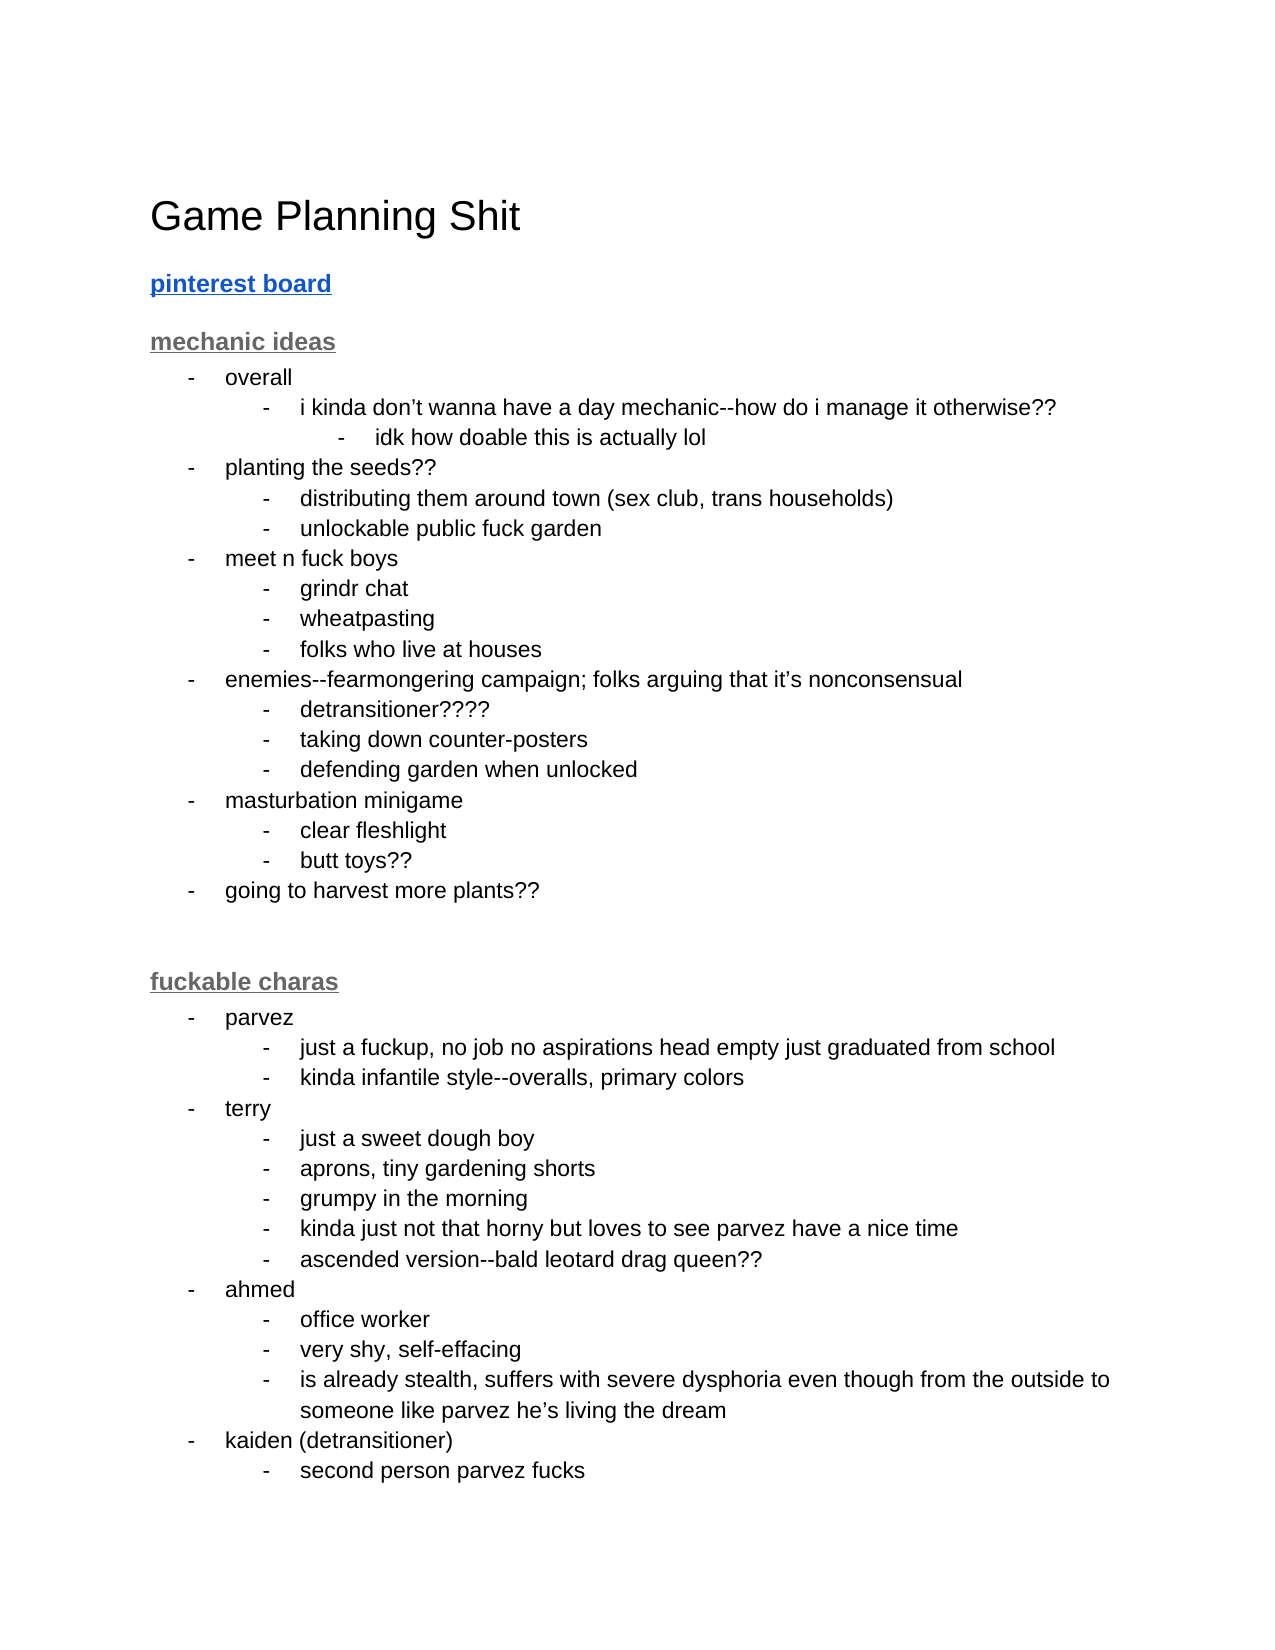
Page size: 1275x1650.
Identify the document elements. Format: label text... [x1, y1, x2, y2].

list detransitioner???? [262, 696, 1125, 722]
list overall [187, 364, 1125, 390]
list just a sweet dough boy [262, 1125, 1125, 1151]
list is already stealth, suffers with severe dysphoria even though from the outside to someone like parvez he’s living the dream [262, 1366, 1125, 1423]
subtitle fuckable charas [150, 967, 1125, 996]
list enemies--fearmongering campaign; folks arguing that it’s nonconsensual [187, 666, 1125, 692]
list kinda just not that horny but loves to see parvez have a nice time [262, 1215, 1125, 1242]
list folks who live at houses [262, 636, 1125, 662]
list second person parvez fucks [262, 1457, 1125, 1483]
list butt toys?? [262, 847, 1125, 873]
list distributing them around town (sex club, trans households) [262, 484, 1125, 511]
list grumpy in the morning [262, 1185, 1125, 1212]
list office worker [262, 1306, 1125, 1332]
list grindr chat [262, 575, 1125, 602]
subtitle Game Planning Shit [150, 192, 1125, 239]
list wheatpasting [262, 605, 1125, 632]
list idk how doable this is actually lol [337, 424, 1125, 451]
list taking down counter-posters [262, 726, 1125, 753]
list aprons, tiny gardening shorts [262, 1155, 1125, 1181]
list parvez [187, 1004, 1125, 1030]
list ascended version--bald leotard drag queen?? [262, 1246, 1125, 1272]
list unlockable public fuck garden [262, 515, 1125, 541]
list just a fuckup, no job no aspirations head empty just graduated from school [262, 1034, 1125, 1061]
list clear fleshlight [262, 817, 1125, 843]
subtitle pinterest board [150, 269, 1125, 297]
list kinda infantile style--overalls, primary colors [262, 1064, 1125, 1091]
list meet n fuck boys [187, 545, 1125, 571]
list defending garden when unlocked [262, 756, 1125, 783]
list i kinda don’t wanna have a day mechanic--how do i manage it otherwise?? [262, 394, 1125, 420]
list planting the seeds?? [187, 454, 1125, 481]
list ahmed [187, 1276, 1125, 1302]
list very shy, self-effacing [262, 1336, 1125, 1363]
subtitle mechanic ideas [150, 327, 1125, 355]
list kaiden (detransitioner) [187, 1427, 1125, 1453]
list masturbation minigame [187, 787, 1125, 813]
list terry [187, 1094, 1125, 1121]
list going to harvest more plants?? [187, 877, 1125, 904]
